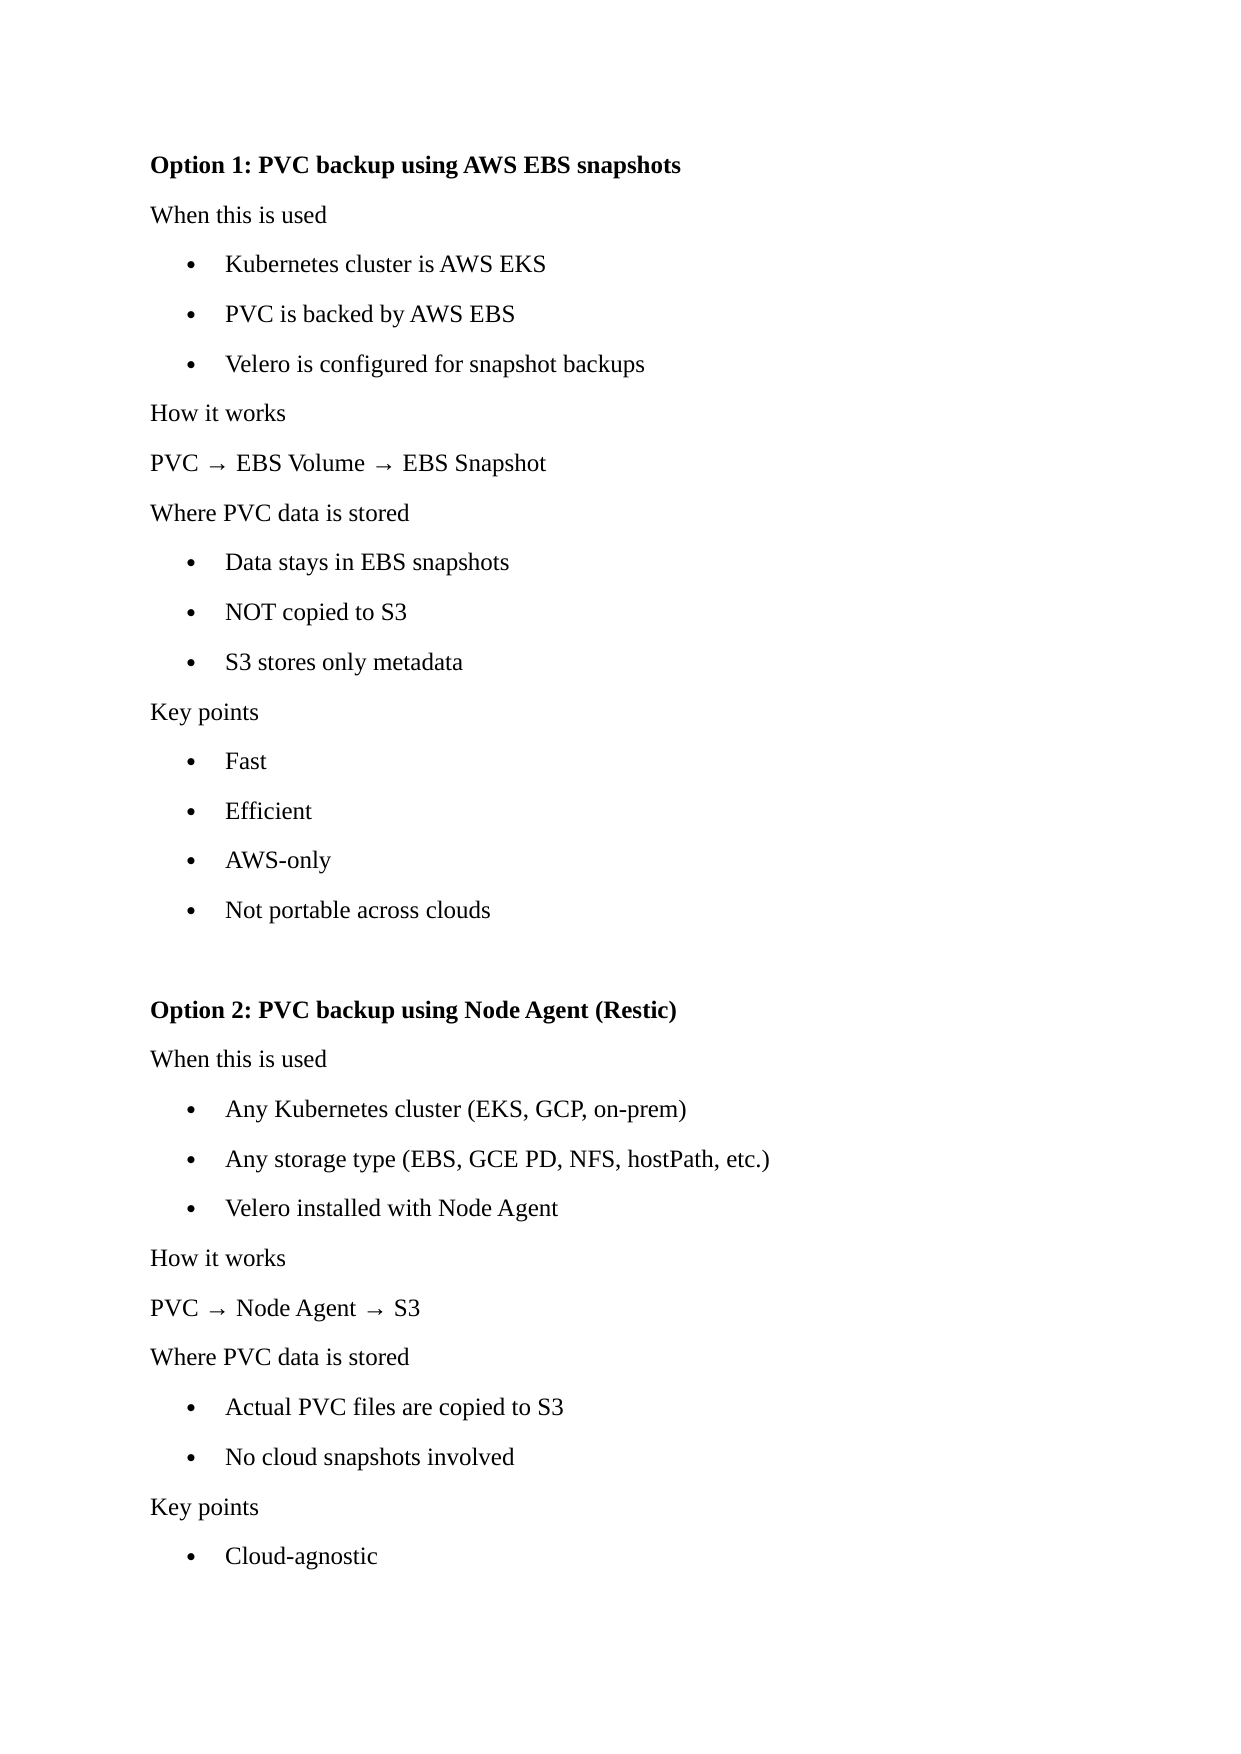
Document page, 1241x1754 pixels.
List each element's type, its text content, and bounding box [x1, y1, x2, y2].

list Velero installed with Node Agent [187, 1193, 1090, 1222]
list Any Kubernetes cluster (EKS, GCP, on-prem) [187, 1094, 1090, 1123]
list Actual PVC files are copied to S3 [187, 1392, 1090, 1421]
text Option 2: PVC backup using Node Agent (Restic) [150, 995, 1090, 1023]
text When this is used [150, 1044, 1090, 1073]
list Fast [187, 746, 1090, 775]
text Where PVC data is stored [150, 498, 1090, 527]
list Kubernetes cluster is AWS EKS [187, 249, 1090, 278]
text Key points [150, 697, 1090, 725]
text How it works [150, 1243, 1090, 1272]
list Any storage type (EBS, GCE PD, NFS, hostPath, etc.) [187, 1144, 1090, 1172]
text When this is used [150, 200, 1090, 228]
list Data stays in EBS snapshots [187, 547, 1090, 576]
text Where PVC data is stored [150, 1342, 1090, 1371]
text How it works [150, 398, 1090, 427]
text Key points [150, 1492, 1090, 1520]
list S3 stores only metadata [187, 647, 1090, 676]
list PVC is backed by AWS EBS [187, 299, 1090, 328]
text Option 1: PVC backup using AWS EBS snapshots [150, 150, 1090, 179]
list Velero is configured for snapshot backups [187, 349, 1090, 377]
list No cloud snapshots involved [187, 1442, 1090, 1471]
text PVC → EBS Volume → EBS Snapshot [150, 448, 1090, 477]
list Not portable across clouds [187, 895, 1090, 924]
list Efficient [187, 796, 1090, 825]
list AWS-only [187, 846, 1090, 874]
list NOT copied to S3 [187, 597, 1090, 626]
text PVC → Node Agent → S3 [150, 1293, 1090, 1322]
list Cloud-agnostic [187, 1541, 1090, 1570]
